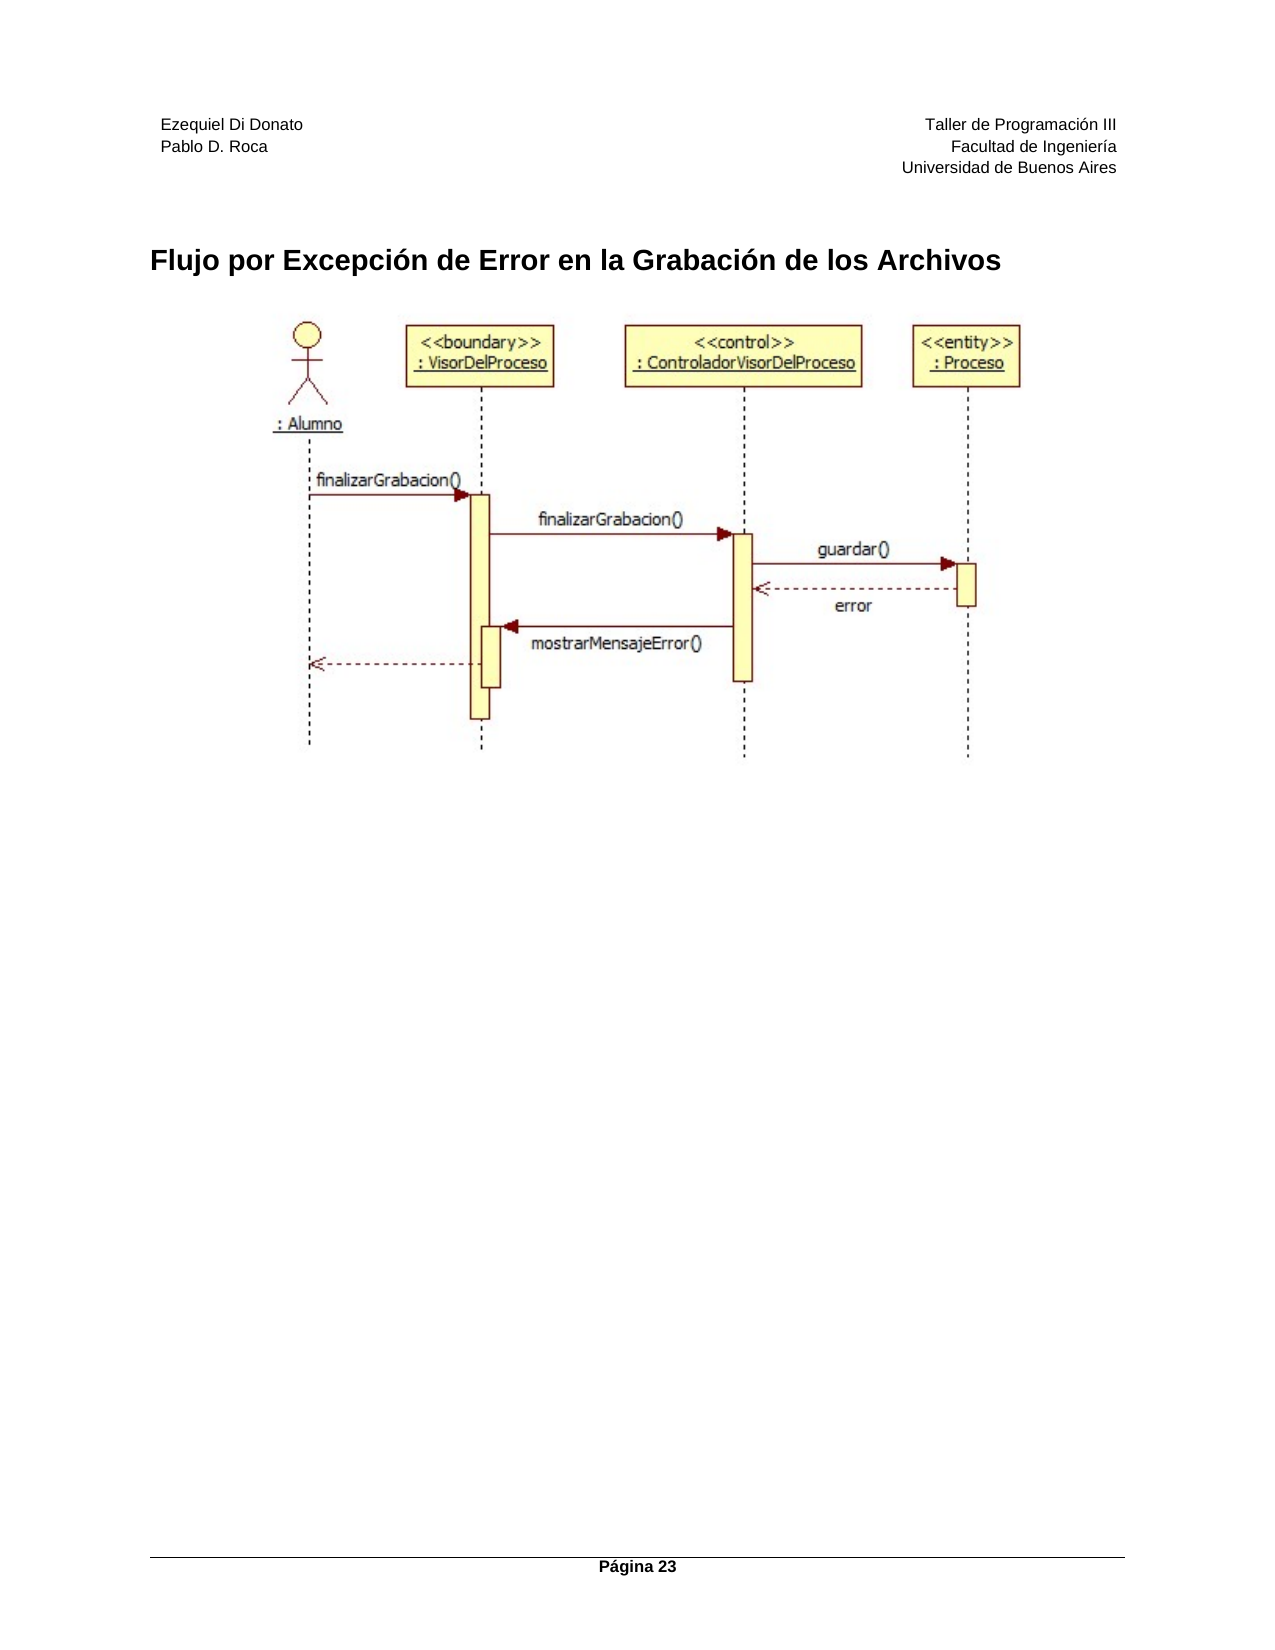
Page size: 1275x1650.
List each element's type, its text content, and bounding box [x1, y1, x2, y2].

subtitle Flujo por Excepción de Error en la Grabación de los Archivos [150, 244, 1125, 277]
picture [223, 290, 1052, 789]
